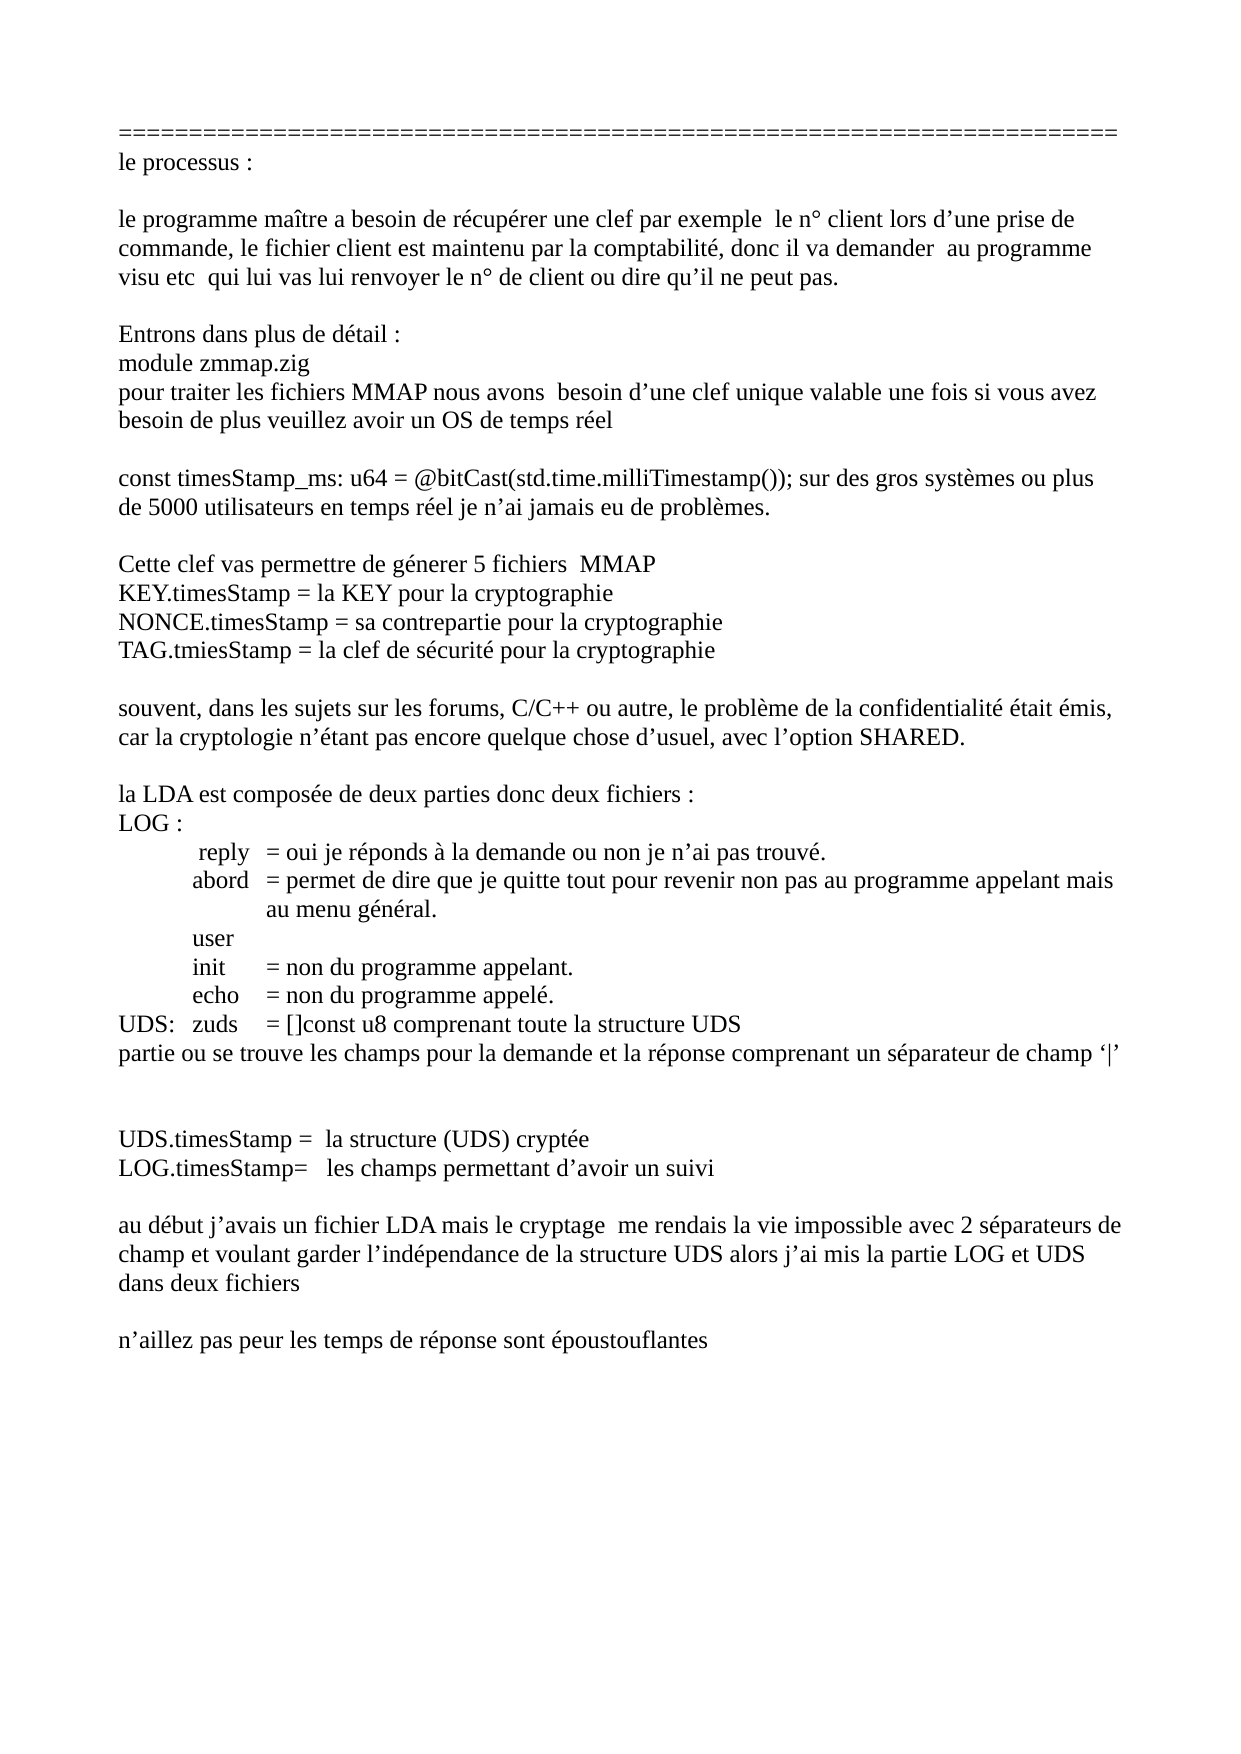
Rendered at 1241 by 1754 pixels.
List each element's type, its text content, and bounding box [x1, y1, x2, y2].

text abord = permet de dire que je quitte tout pour revenir non pas au programme appelant mais au menu général. [118, 866, 1122, 923]
text UDS.timesStamp = la structure (UDS) cryptée [118, 1067, 1122, 1153]
text TAG.tmiesStamp = la clef de sécurité pour la cryptographie [118, 636, 1122, 664]
text le programme maître a besoin de récupérer une clef par exemple le n° client lors d’une prise de commande, le fichier client est maintenu par la comptabilité, donc il va demander au programme visu etc qui lui vas lui renvoyer le n° de client ou dire qu’il ne peut pas. Entrons dans plus de détail : [118, 176, 1122, 348]
text ======================================================================= le processus : [118, 118, 1122, 176]
text module zmmap.zig pour traiter les fichiers MMAP nous avons besoin d’une clef unique valable une fois si vous avez besoin de plus veuillez avoir un OS de temps réel [118, 348, 1122, 434]
text LOG.timesStamp= les champs permettant d’avoir un suivi [118, 1153, 1122, 1182]
text echo = non du programme appelé. [118, 981, 1122, 1009]
text UDS: zuds = []const u8 comprenant toute la structure UDS partie ou se trouve les champs pour la demande et la réponse comprenant un séparateur de champ ‘|’ [118, 1009, 1122, 1067]
text souvent, dans les sujets sur les forums, C/C++ ou autre, le problème de la confidentialité était émis, car la cryptologie n’étant pas encore quelque chose d’usuel, avec l’option SHARED. la LDA est composée de deux parties donc deux fichiers : LOG : reply = oui je réponds à la demande ou non je n’ai pas trouvé. [118, 664, 1122, 866]
text const timesStamp_ms: u64 = @bitCast(std.time.milliTimestamp()); sur des gros systèmes ou plus de 5000 utilisateurs en temps réel je n’ai jamais eu de problèmes. Cette clef vas permettre de génerer 5 fichiers MMAP KEY.timesStamp = la KEY pour la cryptographie NONCE.timesStamp = sa contrepartie pour la cryptographie [118, 434, 1122, 636]
text au début j’avais un fichier LDA mais le cryptage me rendais la vie impossible avec 2 séparateurs de champ et voulant garder l’indépendance de la structure UDS alors j’ai mis la partie LOG et UDS dans deux fichiers n’aillez pas peur les temps de réponse sont époustouflantes [118, 1182, 1122, 1354]
text user [118, 923, 1122, 952]
text init = non du programme appelant. [118, 952, 1122, 981]
